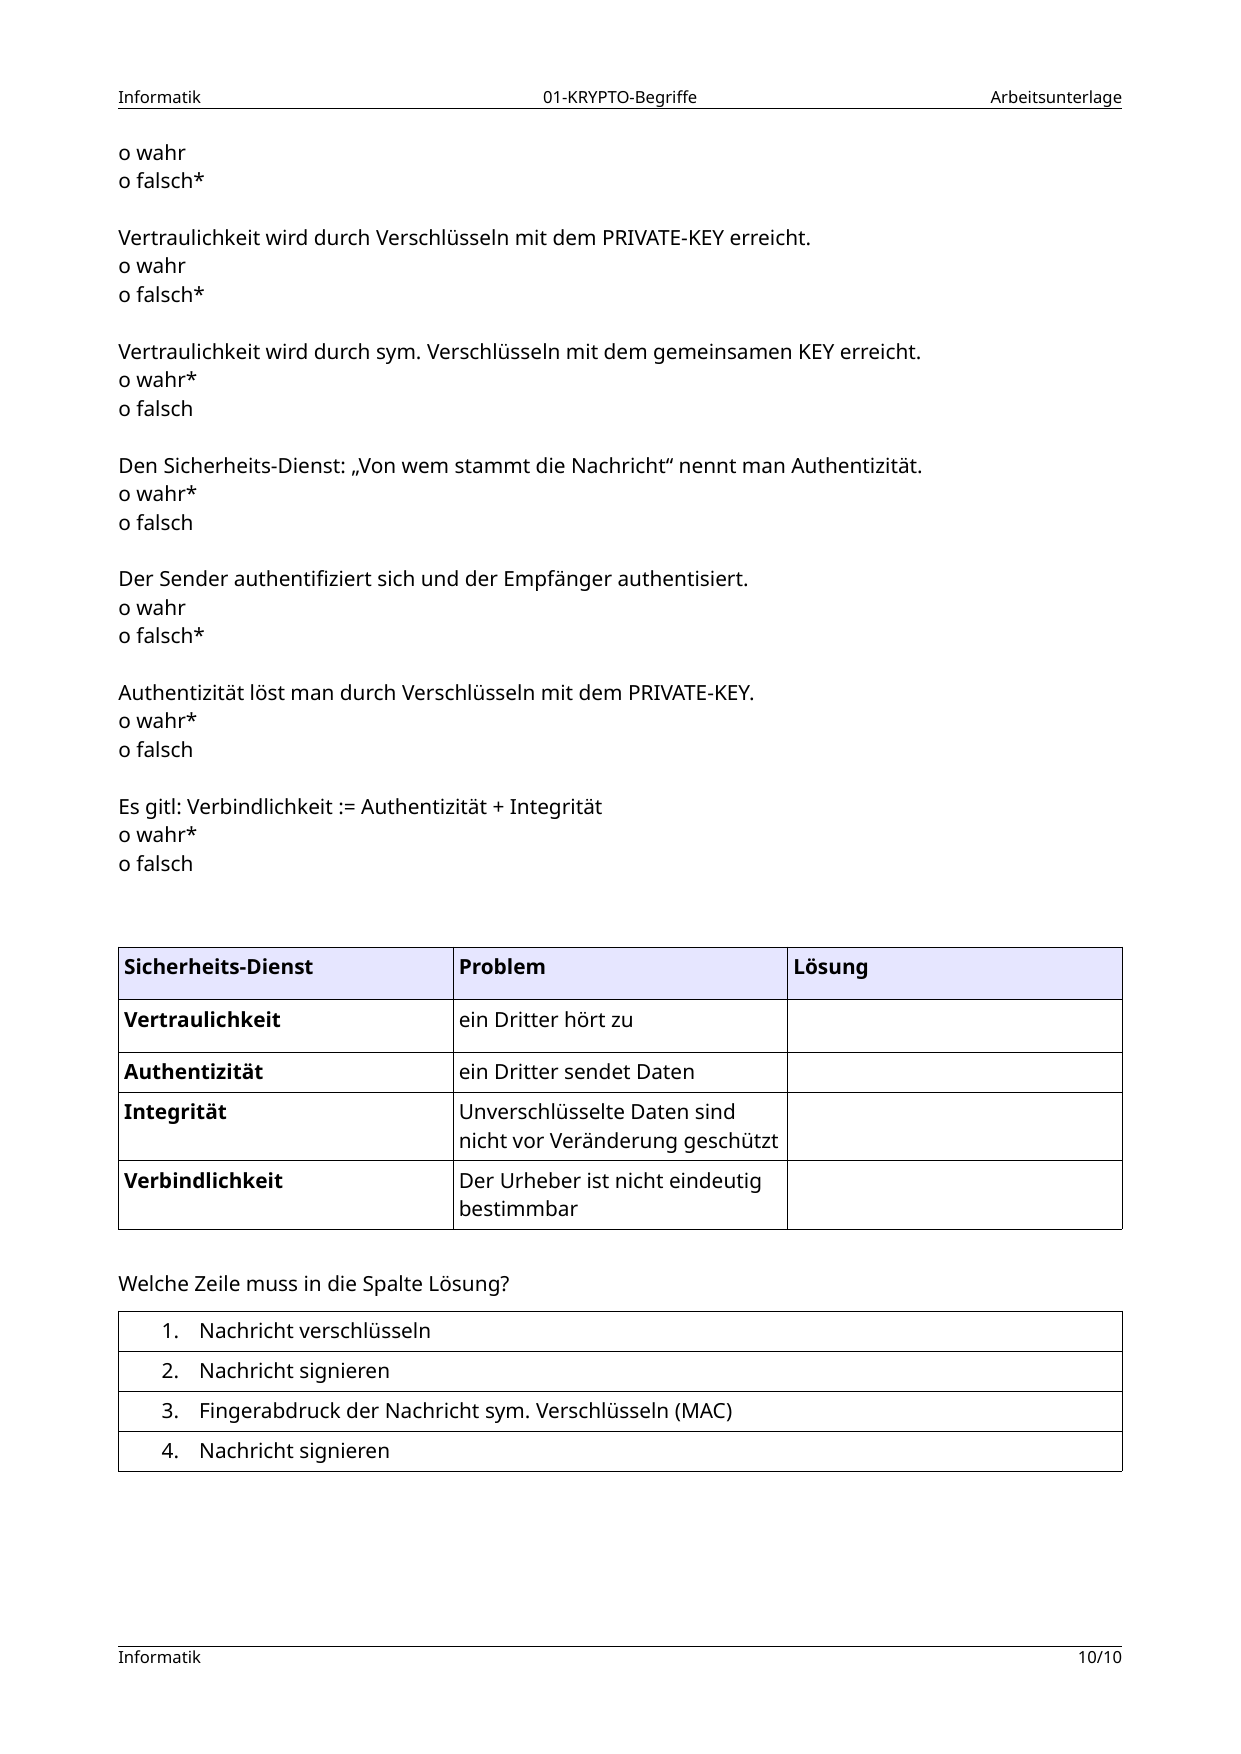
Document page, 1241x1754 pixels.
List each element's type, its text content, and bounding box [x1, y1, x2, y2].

table_cell Nachricht signieren [119, 1352, 1122, 1391]
text o falsch [118, 849, 1122, 877]
table_header Nachricht verschlüsseln [119, 1312, 1122, 1351]
table_header Problem [454, 948, 787, 999]
text o falsch* [118, 280, 1122, 308]
text Welche Zeile muss in die Spalte Lösung? [118, 1269, 1122, 1298]
text o wahr* [118, 820, 1122, 849]
table_cell Der Urheber ist nicht eindeutig bestimmbar [454, 1161, 787, 1228]
table_header Sicherheits-Dienst [119, 948, 453, 999]
text o wahr* [118, 365, 1122, 394]
table_cell Authentizität [119, 1053, 453, 1092]
text Den Sicherheits-Dienst: „Von wem stammt die Nachricht“ nennt man Authentizität. [118, 451, 1122, 479]
text Vertraulichkeit wird durch Verschlüsseln mit dem PRIVATE-KEY erreicht. [118, 223, 1122, 252]
table_cell ein Dritter sendet Daten [454, 1053, 787, 1092]
text Es gitl: Verbindlichkeit := Authentizität + Integrität [118, 792, 1122, 820]
table_header Lösung [788, 948, 1122, 999]
text o falsch [118, 735, 1122, 763]
text o falsch* [118, 621, 1122, 650]
text o wahr [118, 593, 1122, 621]
table_cell [788, 1053, 1122, 1092]
text Vertraulichkeit wird durch sym. Verschlüsseln mit dem gemeinsamen KEY erreicht. [118, 337, 1122, 365]
text o wahr [118, 252, 1122, 280]
table_cell [788, 1161, 1122, 1228]
table_cell Unverschlüsselte Daten sind nicht vor Veränderung geschützt [454, 1093, 787, 1160]
text o falsch [118, 508, 1122, 536]
table_cell [788, 1093, 1122, 1160]
table_cell Fingerabdruck der Nachricht sym. Verschlüsseln (MAC) [119, 1392, 1122, 1431]
text o wahr* [118, 479, 1122, 508]
table_cell [788, 1000, 1122, 1052]
text o falsch [118, 394, 1122, 422]
table_cell Vertraulichkeit [119, 1000, 453, 1052]
text o wahr* [118, 707, 1122, 735]
text Authentizität löst man durch Verschlüsseln mit dem PRIVATE-KEY. [118, 678, 1122, 707]
text o falsch* [118, 166, 1122, 195]
text o wahr [118, 138, 1122, 166]
table_cell Verbindlichkeit [119, 1161, 453, 1228]
text Der Sender authentifiziert sich und der Empfänger authentisiert. [118, 564, 1122, 593]
table_cell ein Dritter hört zu [454, 1000, 787, 1052]
table_cell Integrität [119, 1093, 453, 1160]
table_cell Nachricht signieren [119, 1432, 1122, 1471]
